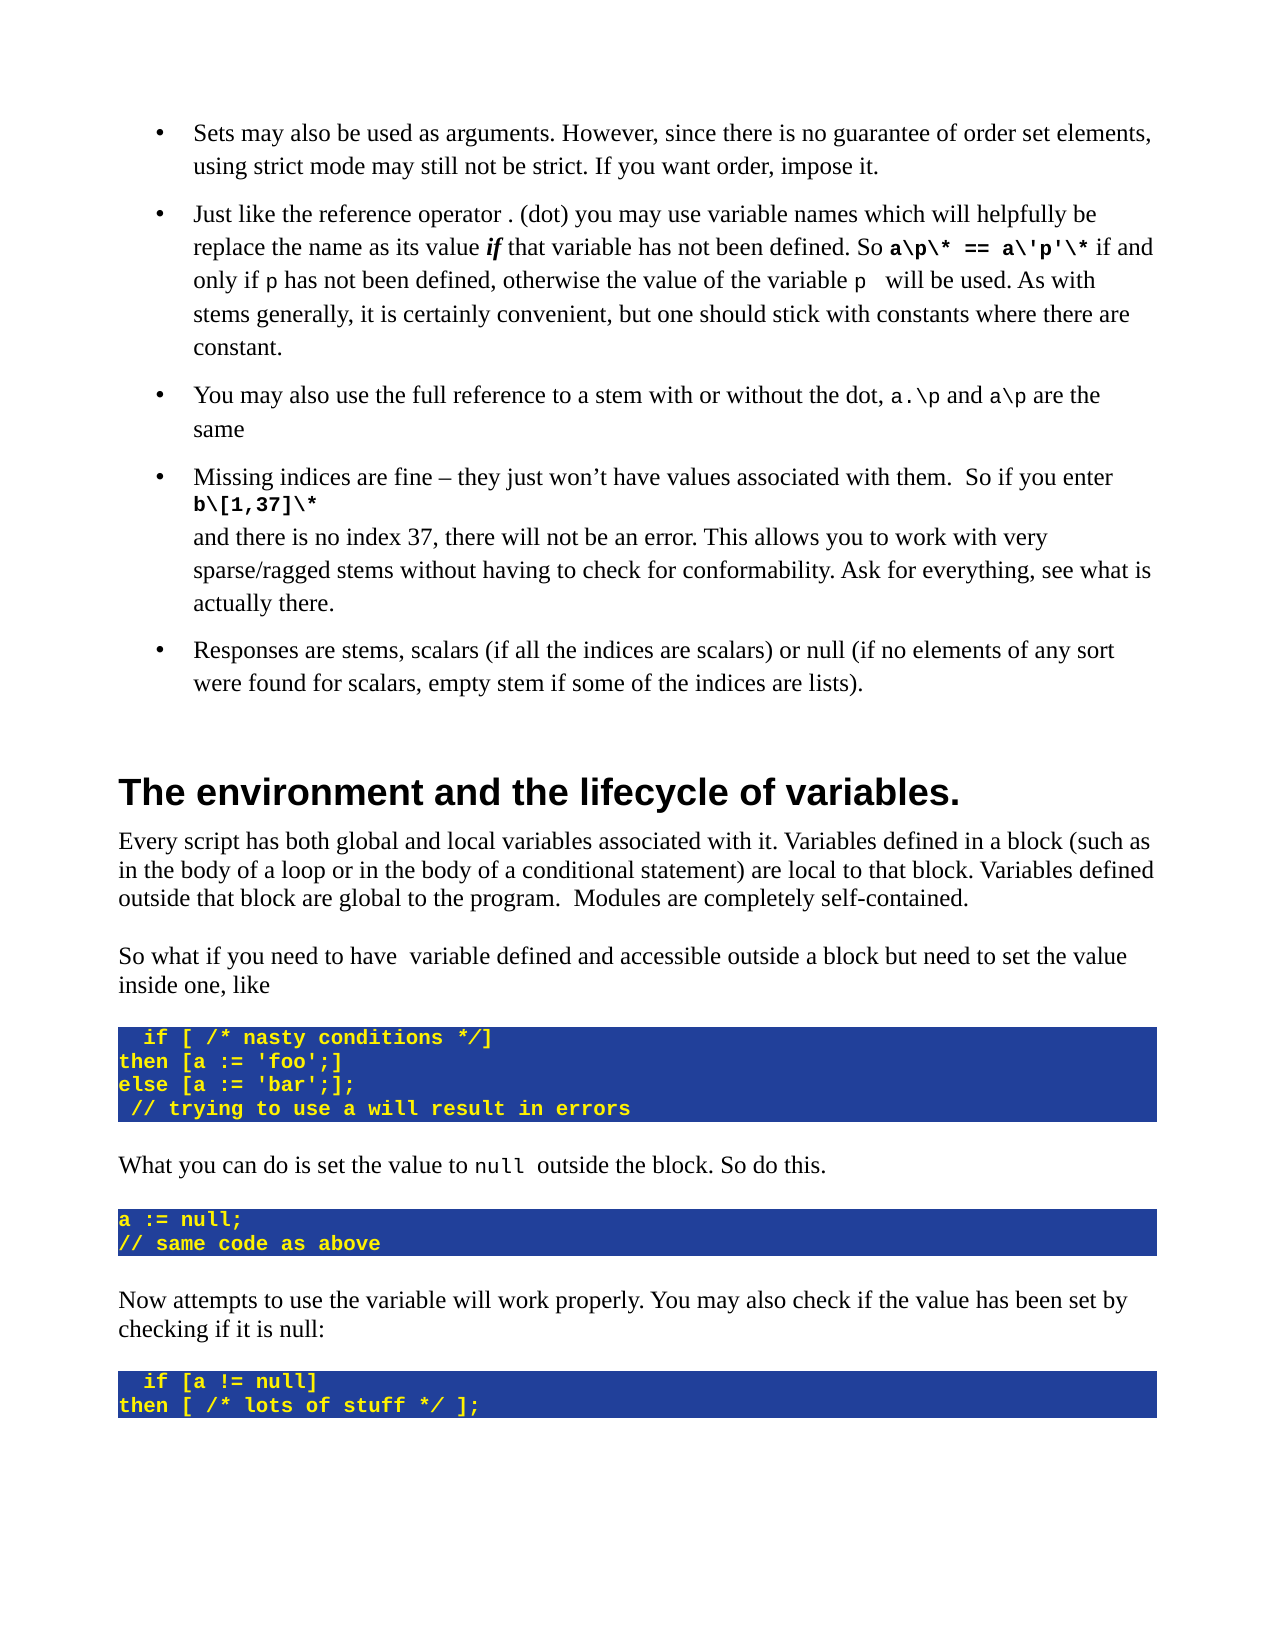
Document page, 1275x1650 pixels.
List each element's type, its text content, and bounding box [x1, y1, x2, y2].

text if [a != null] [118, 1371, 1157, 1395]
subtitle The environment and the lifecycle of variables. [118, 770, 1157, 813]
text else [a := 'bar';]; [118, 1074, 1157, 1098]
text // same code as above [118, 1232, 1157, 1256]
text What you can do is set the value to null outside the block. So do this. [118, 1122, 1157, 1180]
text So what if you need to have variable defined and accessible outside a block but need to set the value inside one, like [118, 941, 1157, 998]
list Just like the reference operator . (dot) you may use variable names which will helpfully be replace the name as its value if that variable has not been defined. So a\p\* == a\'p'\* if and only if p has not been defined, otherwise the value of the variable p will be used. As with stems generally, it is certainly convenient, but one should stick with constants where there are constant. [156, 199, 1157, 361]
text then [ /* lots of stuff */ ]; [118, 1395, 1157, 1418]
text then [a := 'foo';] [118, 1051, 1157, 1074]
text a := null; [118, 1209, 1157, 1232]
text Now attempts to use the variable will work properly. You may also check if the value has been set by checking if it is null: [118, 1285, 1157, 1342]
list Missing indices are fine – they just won’t have values associated with them. So if you enter b\[1,37]\* and there is no index 37, there will not be an error. This allows you to work with very sparse/ragged stems without having to check for conformability. Ask for everything, see what is actually there. [156, 462, 1157, 617]
text if [ /* nasty conditions */] [118, 1027, 1157, 1051]
list You may also use the full reference to a stem with or without the dot, a.\p and a\p are the same [156, 380, 1157, 443]
list Sets may also be used as arguments. However, since there is no guarantee of order set elements, using strict mode may still not be strict. If you want order, impose it. [156, 118, 1157, 180]
list Responses are stems, scalars (if all the indices are scalars) or null (if no elements of any sort were found for scalars, empty stem if some of the indices are lists). [156, 635, 1157, 697]
text Every script has both global and local variables associated with it. Variables defined in a block (such as in the body of a loop or in the body of a conditional statement) are local to that block. Variables defined outside that block are global to the program. Modules are completely self-contained. [118, 826, 1157, 912]
text // trying to use a will result in errors [118, 1098, 1157, 1122]
